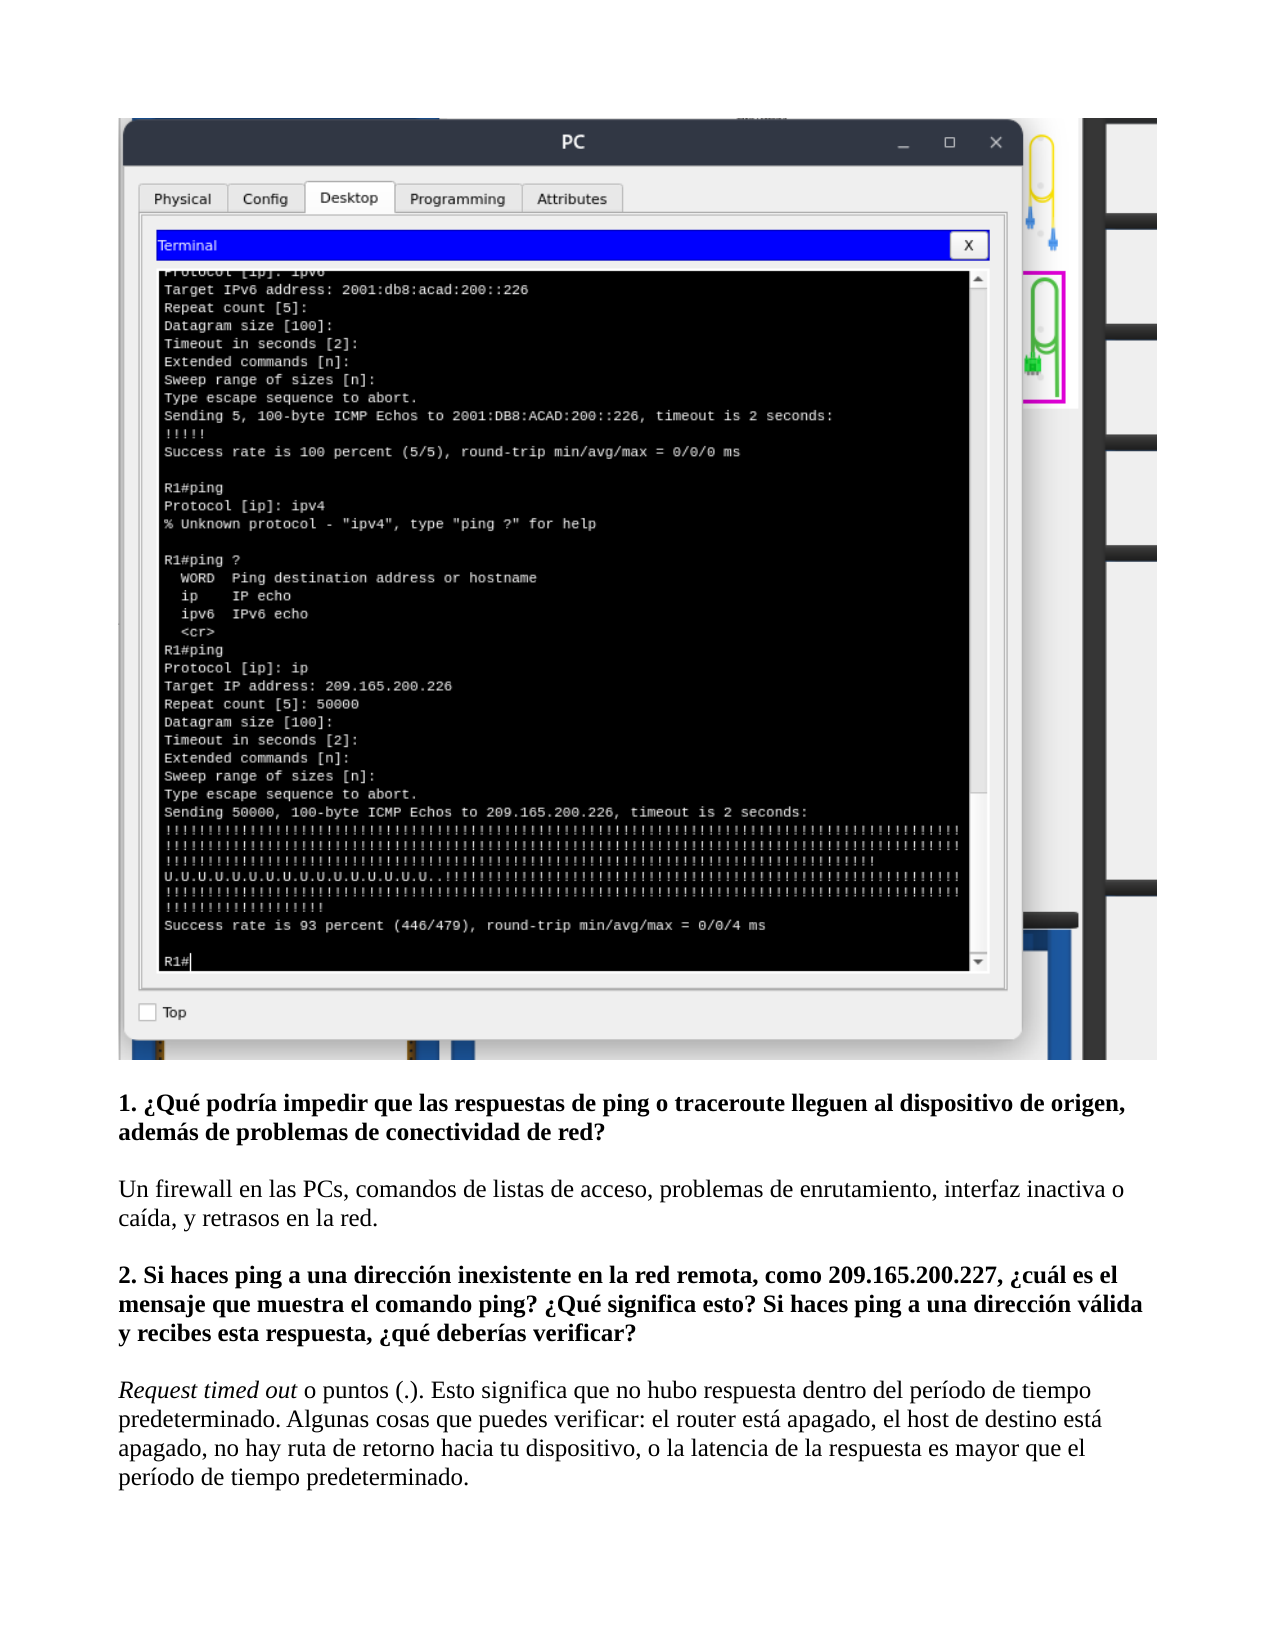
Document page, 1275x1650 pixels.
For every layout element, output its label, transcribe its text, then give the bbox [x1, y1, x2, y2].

text 1. ¿Qué podría impedir que las respuestas de ping o traceroute lleguen al dispositivo de origen, además de problemas de conectividad de red? [118, 1088, 1157, 1145]
text 2. Si haces ping a una dirección inexistente en la red remota, como 209.165.200.227, ¿cuál es el mensaje que muestra el comando ping? ¿Qué significa esto? Si haces ping a una dirección válida y recibes esta respuesta, ¿qué deberías verificar? [118, 1260, 1157, 1347]
text Un firewall en las PCs, comandos de listas de acceso, problemas de enrutamiento, interfaz inactiva o caída, y retrasos en la red. [118, 1145, 1157, 1232]
text Request timed out o puntos (.). Esto significa que no hubo respuesta dentro del período de tiempo predeterminado. Algunas cosas que puedes verificar: el router está apagado, el host de destino está apagado, no hay ruta de retorno hacia tu dispositivo, o la latencia de la respuesta es mayor que el período de tiempo predeterminado. [118, 1347, 1157, 1490]
picture [118, 118, 1157, 1060]
